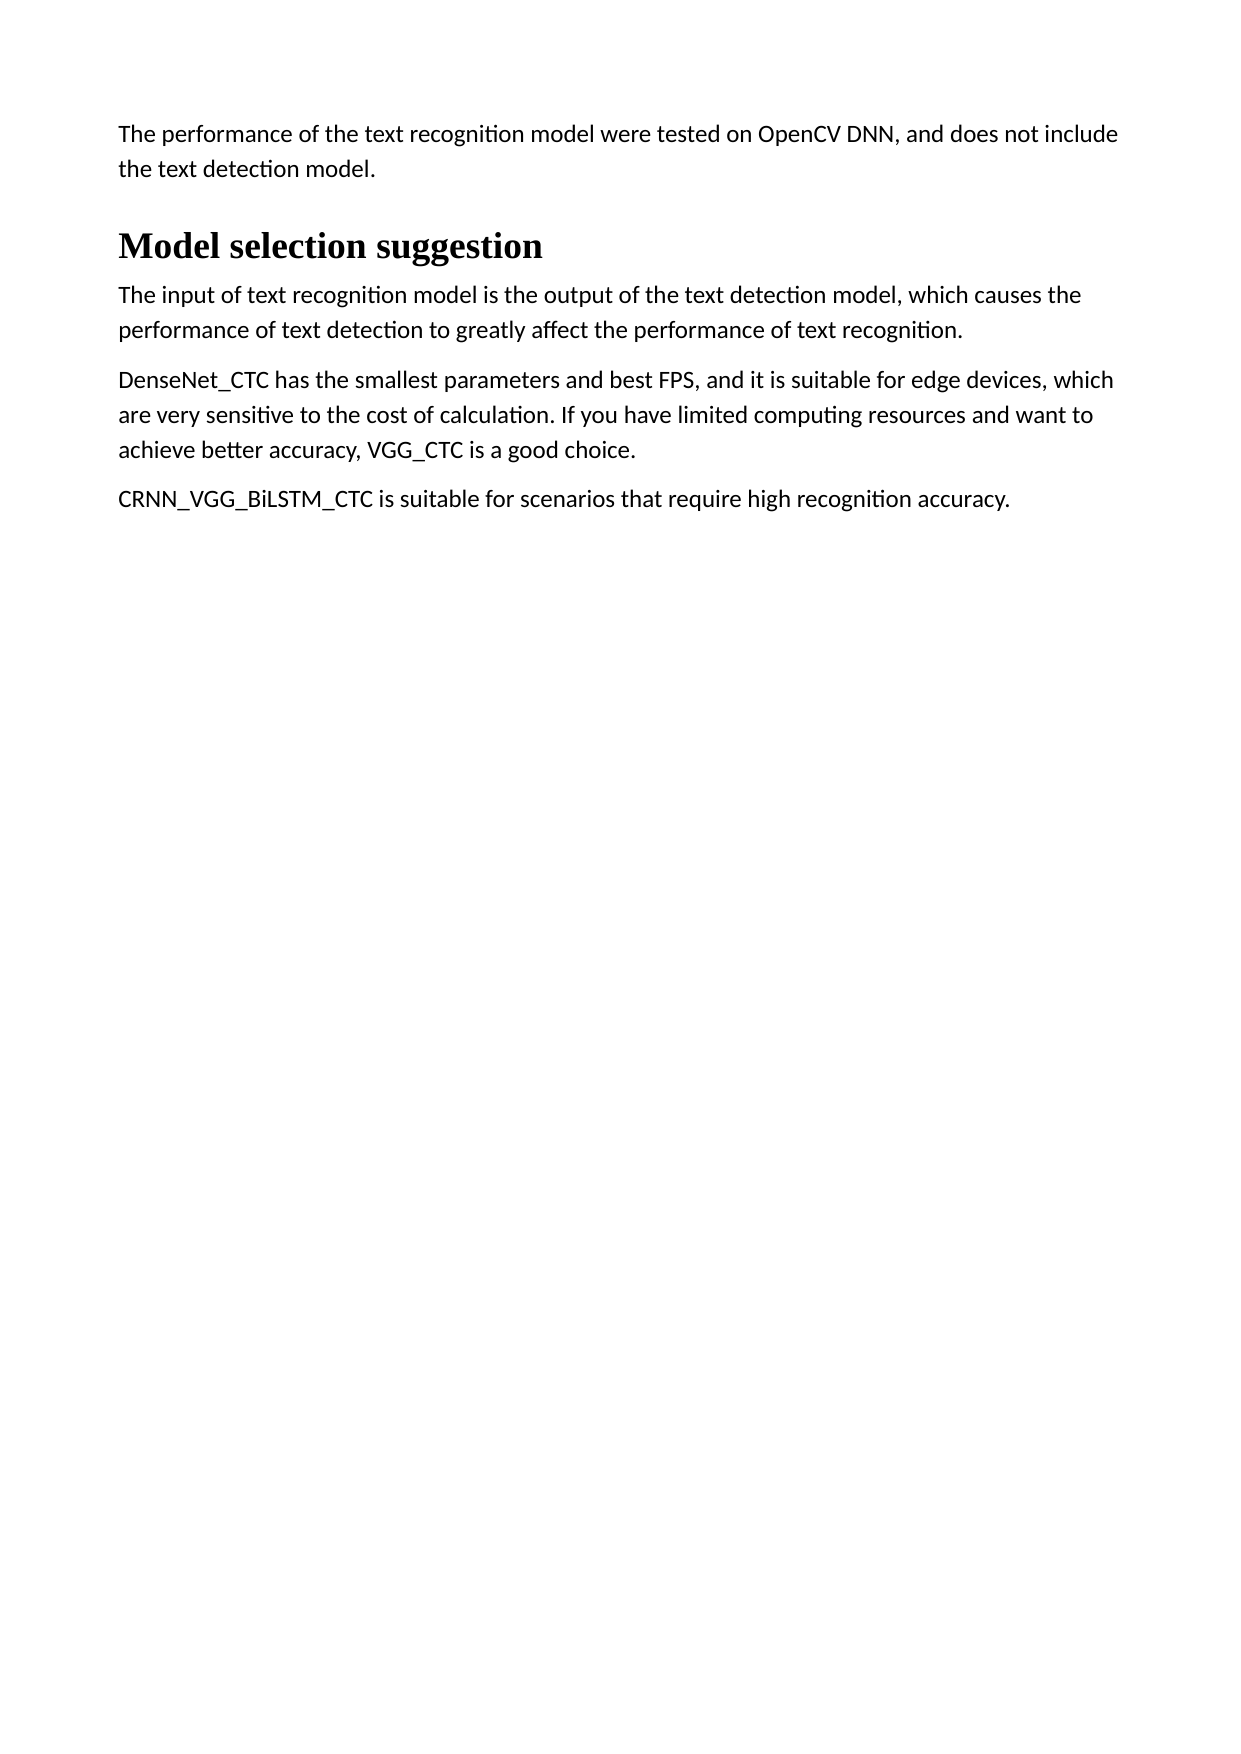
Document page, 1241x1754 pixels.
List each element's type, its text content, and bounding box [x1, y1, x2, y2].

text DenseNet_CTC has the smallest parameters and best FPS, and it is suitable for edge devices, which are very sensitive to the cost of calculation. If you have limited computing resources and want to achieve better accuracy, VGG_CTC is a good choice. [118, 364, 1122, 464]
text The performance of the text recognition model were tested on OpenCV DNN, and does not include the text detection model. [118, 118, 1122, 184]
text The input of text recognition model is the output of the text detection model, which causes the performance of text detection to greatly affect the performance of text recognition. [118, 279, 1122, 345]
subtitle Model selection suggestion [118, 223, 1122, 267]
text CRNN_VGG_BiLSTM_CTC is suitable for scenarios that require high recognition accuracy. [118, 483, 1122, 514]
